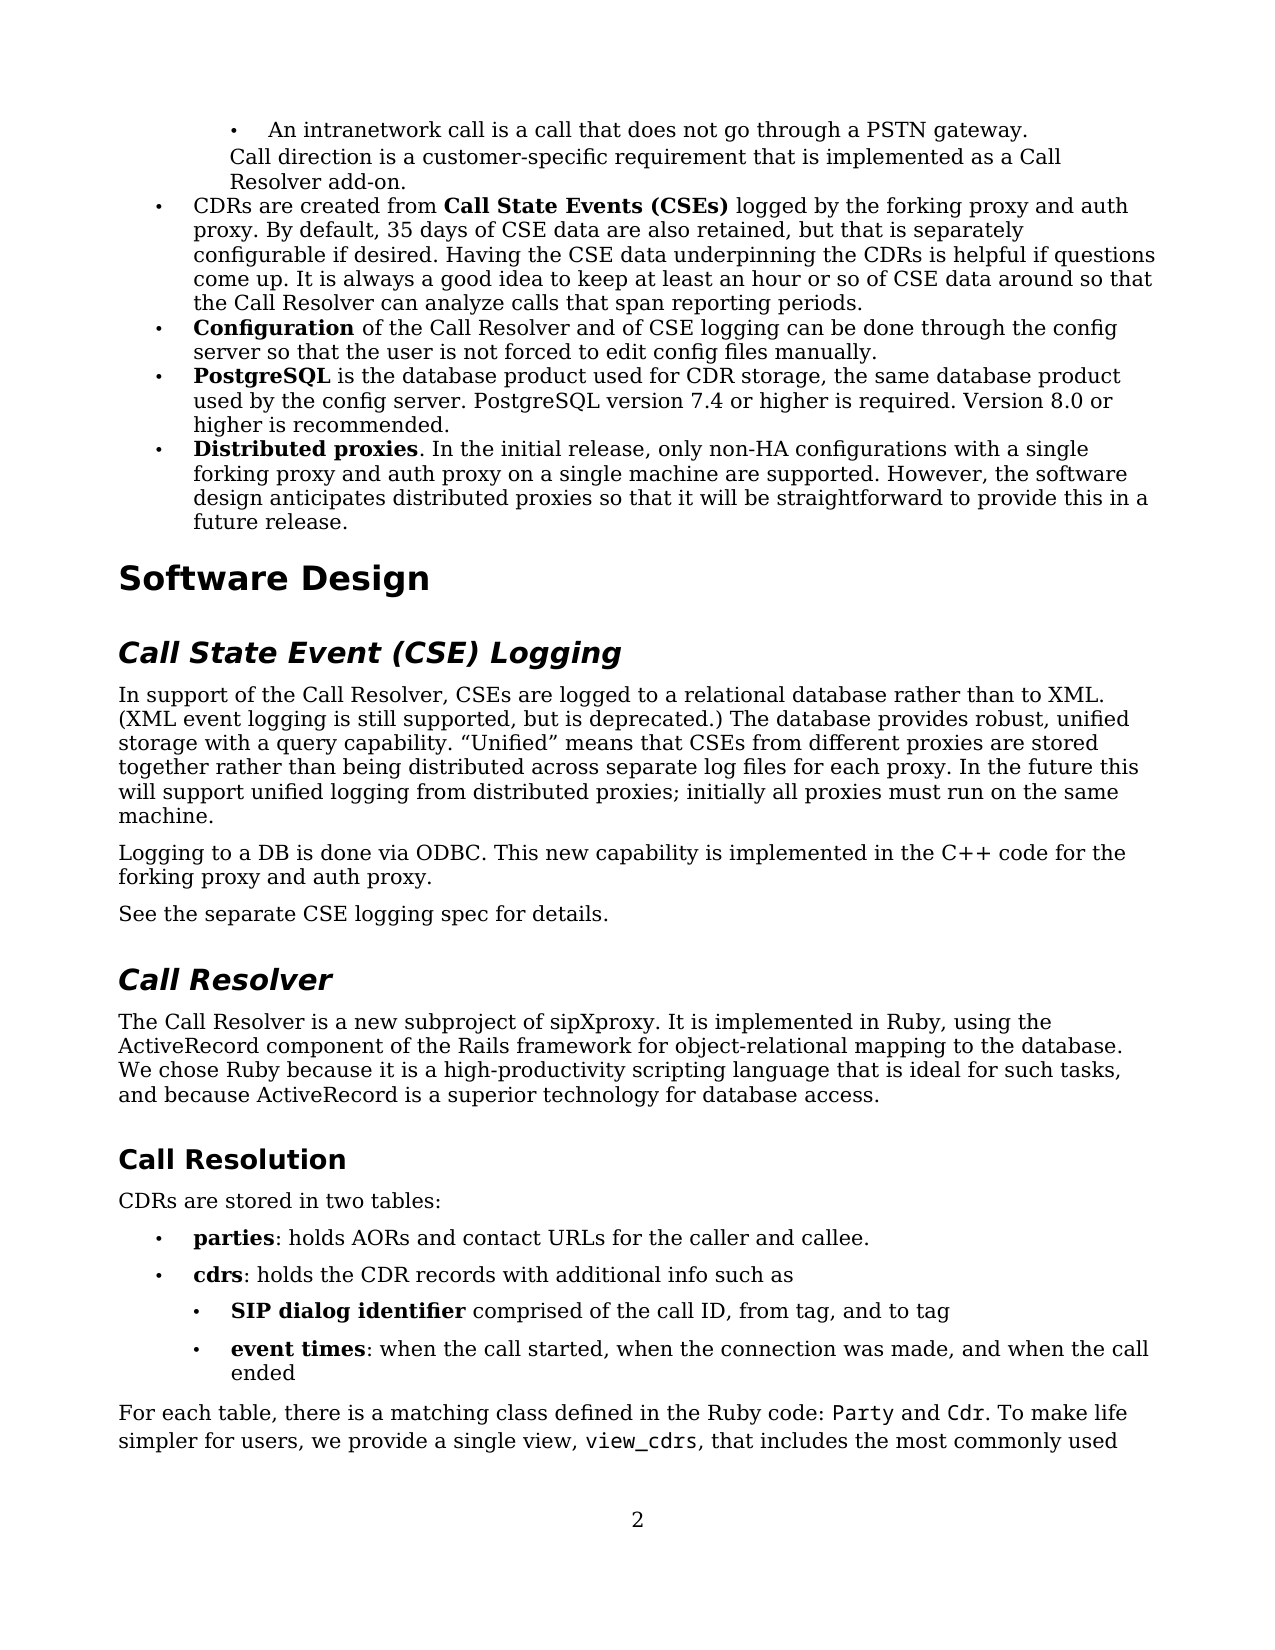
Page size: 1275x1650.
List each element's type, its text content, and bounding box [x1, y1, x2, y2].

list cdrs: holds the CDR records with additional info such as [156, 1262, 1157, 1287]
text Logging to a DB is done via ODBC. This new capability is implemented in the C++ code for the forking proxy and auth proxy. [118, 841, 1157, 889]
text For each table, there is a matching class defined in the Ruby code: Party and Cdr. To make life simpler for users, we provide a single view, view_cdrs, that includes the most commonly used [118, 1398, 1157, 1454]
subtitle Software Design [118, 559, 1157, 599]
list Configuration of the Call Resolver and of CSE logging can be done through the config server so that the user is not forced to edit config files manually. [156, 316, 1157, 364]
list Distributed proxies. In the initial release, only non-HA configurations with a single forking proxy and auth proxy on a single machine are supported. However, the software design anticipates distributed proxies so that it will be straightforward to provide this in a future release. [156, 437, 1157, 534]
subtitle Call Resolver [118, 963, 1157, 997]
text See the separate CSE logging spec for details. [118, 902, 1157, 926]
text The Call Resolver is a new subproject of sipXproxy. It is implemented in Ruby, using the ActiveRecord component of the Rails framework for object-relational mapping to the database. We chose Ruby because it is a high-productivity scripting language that is ideal for such tasks, and because ActiveRecord is a superior technology for database access. [118, 1010, 1157, 1107]
list parties: holds AORs and contact URLs for the caller and callee. [156, 1225, 1157, 1250]
text CDRs are stored in two tables: [118, 1189, 1157, 1213]
subtitle Call Resolution [118, 1144, 1157, 1176]
list SIP dialog identifier comprised of the call ID, from tag, and to tag [193, 1299, 1157, 1324]
subtitle Call State Event (CSE) Logging [118, 636, 1157, 670]
list CDRs are created from Call State Events (CSEs) logged by the forking proxy and auth proxy. By default, 35 days of CSE data are also retained, but that is separately configurable if desired. Having the CSE data underpinning the CDRs is helpful if questions come up. It is always a good idea to keep at least an hour or so of CSE data around so that the Call Resolver can analyze calls that span reporting periods. [156, 194, 1157, 316]
list An intranetwork call is a call that does not go through a PSTN gateway. [231, 118, 1157, 142]
list event times: when the call started, when the connection was made, and when the call ended [193, 1336, 1157, 1385]
list PostgreSQL is the database product used for CDR storage, the same database product used by the config server. PostgreSQL version 7.4 or higher is required. Version 8.0 or higher is recommended. [156, 364, 1157, 437]
text In support of the Call Resolver, CSEs are logged to a relational database rather than to XML. (XML event logging is still supported, but is deprecated.) The database provides robust, unified storage with a query capability. “Unified” means that CSEs from different proxies are stored together rather than being distributed across separate log files for each proxy. In the future this will support unified logging from distributed proxies; initially all proxies must run on the same machine. [118, 683, 1157, 828]
text Call direction is a customer-specific requirement that is implemented as a Call Resolver add-on. [193, 145, 1157, 194]
